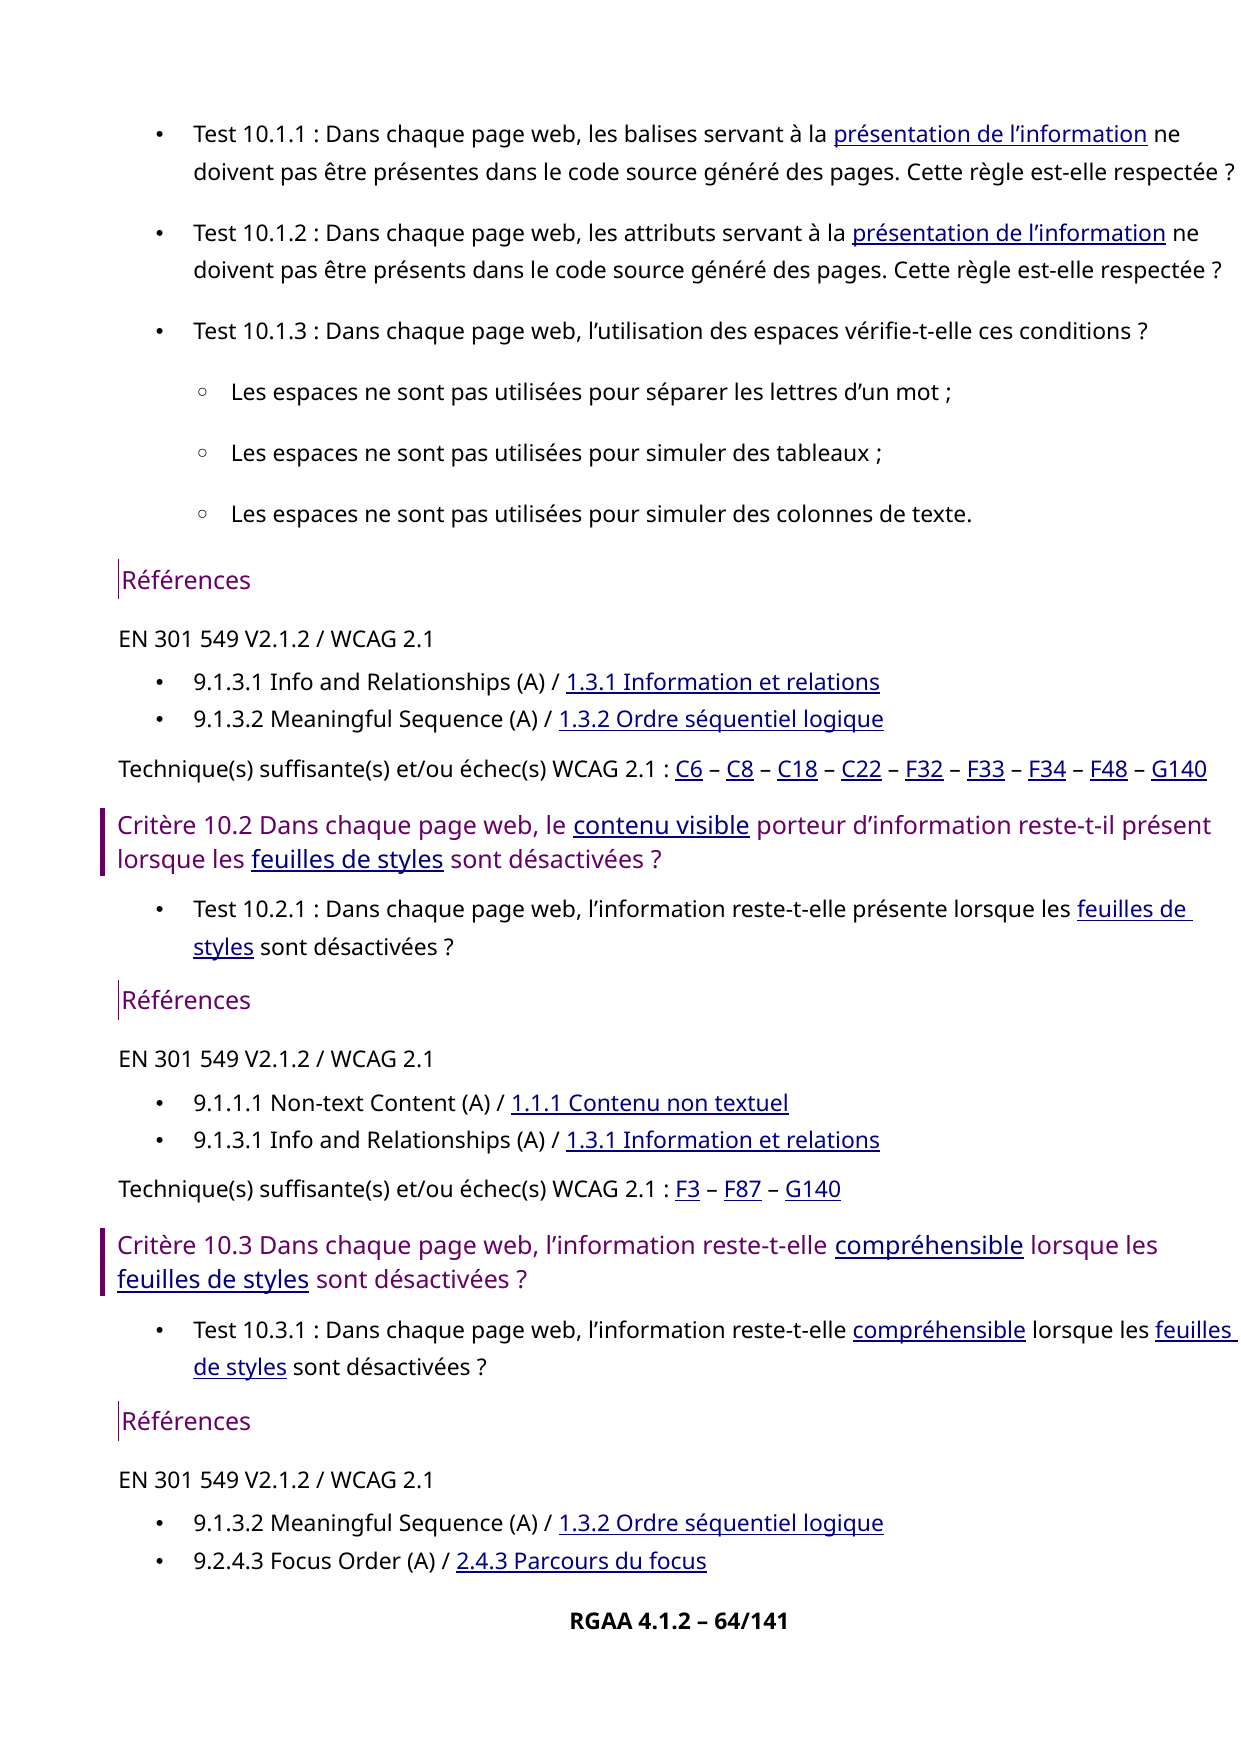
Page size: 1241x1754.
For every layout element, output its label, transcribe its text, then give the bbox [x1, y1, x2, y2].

list Test 10.1.2 : Dans chaque page web, les attributs servant à la présentation de l’information ne doivent pas être présents dans le code source généré des pages. Cette règle est-elle respectée ? [156, 217, 1240, 285]
list Les espaces ne sont pas utilisées pour simuler des tableaux ; [193, 437, 1240, 468]
list Les espaces ne sont pas utilisées pour simuler des colonnes de texte. [193, 498, 1240, 529]
subtitle Critère 10.2 Dans chaque page web, le contenu visible porteur d’information reste-t-il présent lorsque les feuilles de styles sont désactivées ? [100, 807, 1240, 876]
text EN 301 549 V2.1.2 / WCAG 2.1 [118, 1043, 1240, 1075]
text Technique(s) suffisante(s) et/ou échec(s) WCAG 2.1 : C6 – C8 – C18 – C22 – F32 – F33 – F34 – F48 – G140 [118, 753, 1240, 784]
subtitle Critère 10.3 Dans chaque page web, l’information reste-t-elle compréhensible lorsque les feuilles de styles sont désactivées ? [105, 1228, 1240, 1296]
list 9.1.3.1 Info and Relationships (A) / 1.3.1 Information et relations [156, 1124, 1240, 1155]
list 9.1.1.1 Non-text Content (A) / 1.1.1 Contenu non textuel [156, 1086, 1240, 1118]
list 9.1.3.2 Meaningful Sequence (A) / 1.3.2 Ordre séquentiel logique [156, 703, 1240, 734]
list Test 10.2.1 : Dans chaque page web, l’information reste-t-elle présente lorsque les feuilles de styles sont désactivées ? [156, 893, 1240, 962]
subtitle Références [119, 559, 1240, 599]
list Les espaces ne sont pas utilisées pour séparer les lettres d’un mot ; [193, 376, 1240, 407]
list Test 10.3.1 : Dans chaque page web, l’information reste-t-elle compréhensible lorsque les feuilles de styles sont désactivées ? [156, 1314, 1240, 1383]
list Test 10.1.3 : Dans chaque page web, l’utilisation des espaces vérifie-t-elle ces conditions ? [156, 315, 1240, 346]
subtitle Références [119, 980, 1240, 1020]
list 9.1.3.2 Meaningful Sequence (A) / 1.3.2 Ordre séquentiel logique [156, 1507, 1240, 1538]
list 9.1.3.1 Info and Relationships (A) / 1.3.1 Information et relations [156, 666, 1240, 697]
text EN 301 549 V2.1.2 / WCAG 2.1 [118, 1464, 1240, 1495]
list Test 10.1.1 : Dans chaque page web, les balises servant à la présentation de l’information ne doivent pas être présentes dans le code source généré des pages. Cette règle est-elle respectée ? [156, 118, 1240, 187]
text EN 301 549 V2.1.2 / WCAG 2.1 [118, 623, 1240, 654]
text Technique(s) suffisante(s) et/ou échec(s) WCAG 2.1 : F3 – F87 – G140 [118, 1173, 1240, 1204]
subtitle Références [119, 1401, 1240, 1441]
list 9.2.4.3 Focus Order (A) / 2.4.3 Parcours du focus [156, 1544, 1240, 1576]
